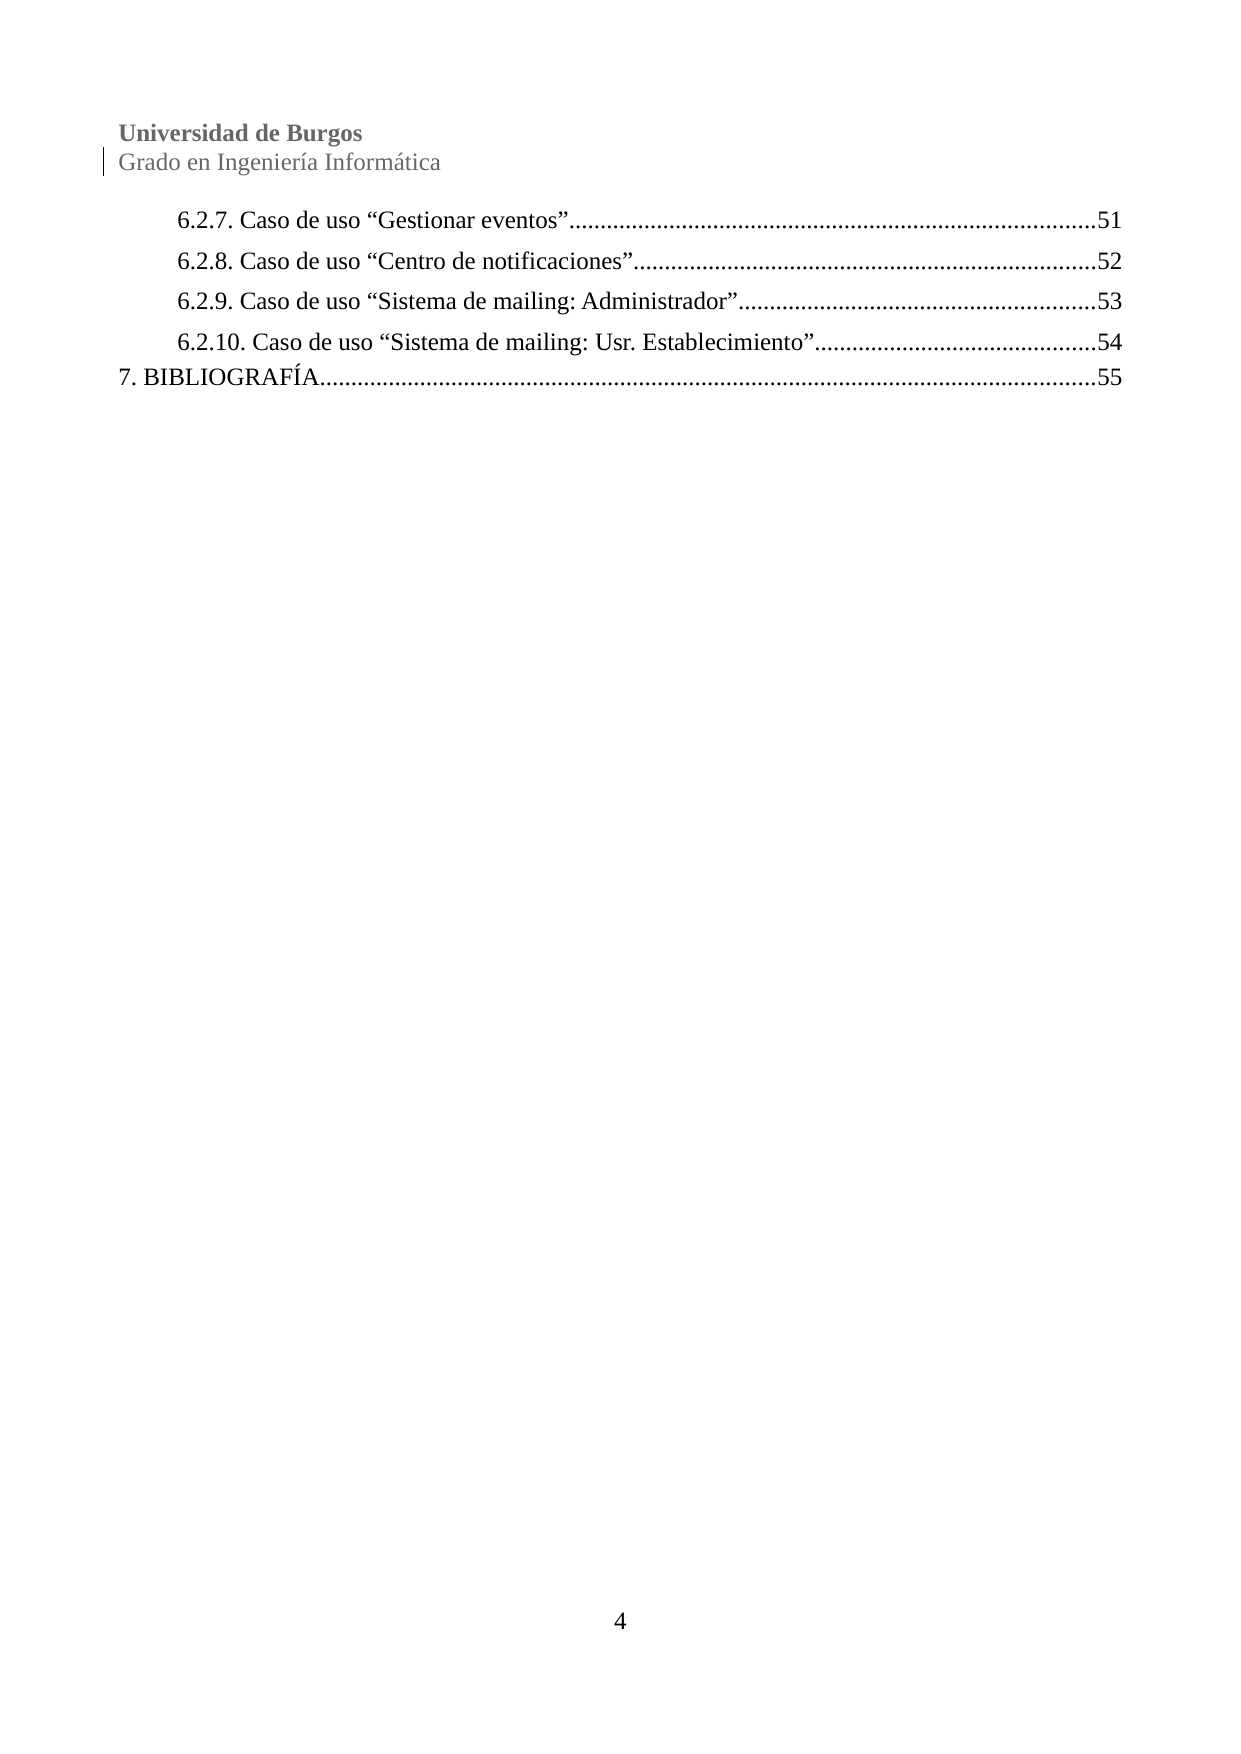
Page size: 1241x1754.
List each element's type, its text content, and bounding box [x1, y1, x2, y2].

text 6.2.8. Caso de uso “Centro de notificaciones” 52 [177, 246, 1122, 274]
text 6.2.10. Caso de uso “Sistema de mailing: Usr. Establecimiento” 54 [177, 327, 1122, 356]
text 7. BIBLIOGRAFÍA 55 [118, 362, 1122, 390]
text 6.2.7. Caso de uso “Gestionar eventos” 51 [177, 205, 1122, 234]
text 6.2.9. Caso de uso “Sistema de mailing: Administrador” 53 [177, 286, 1122, 315]
